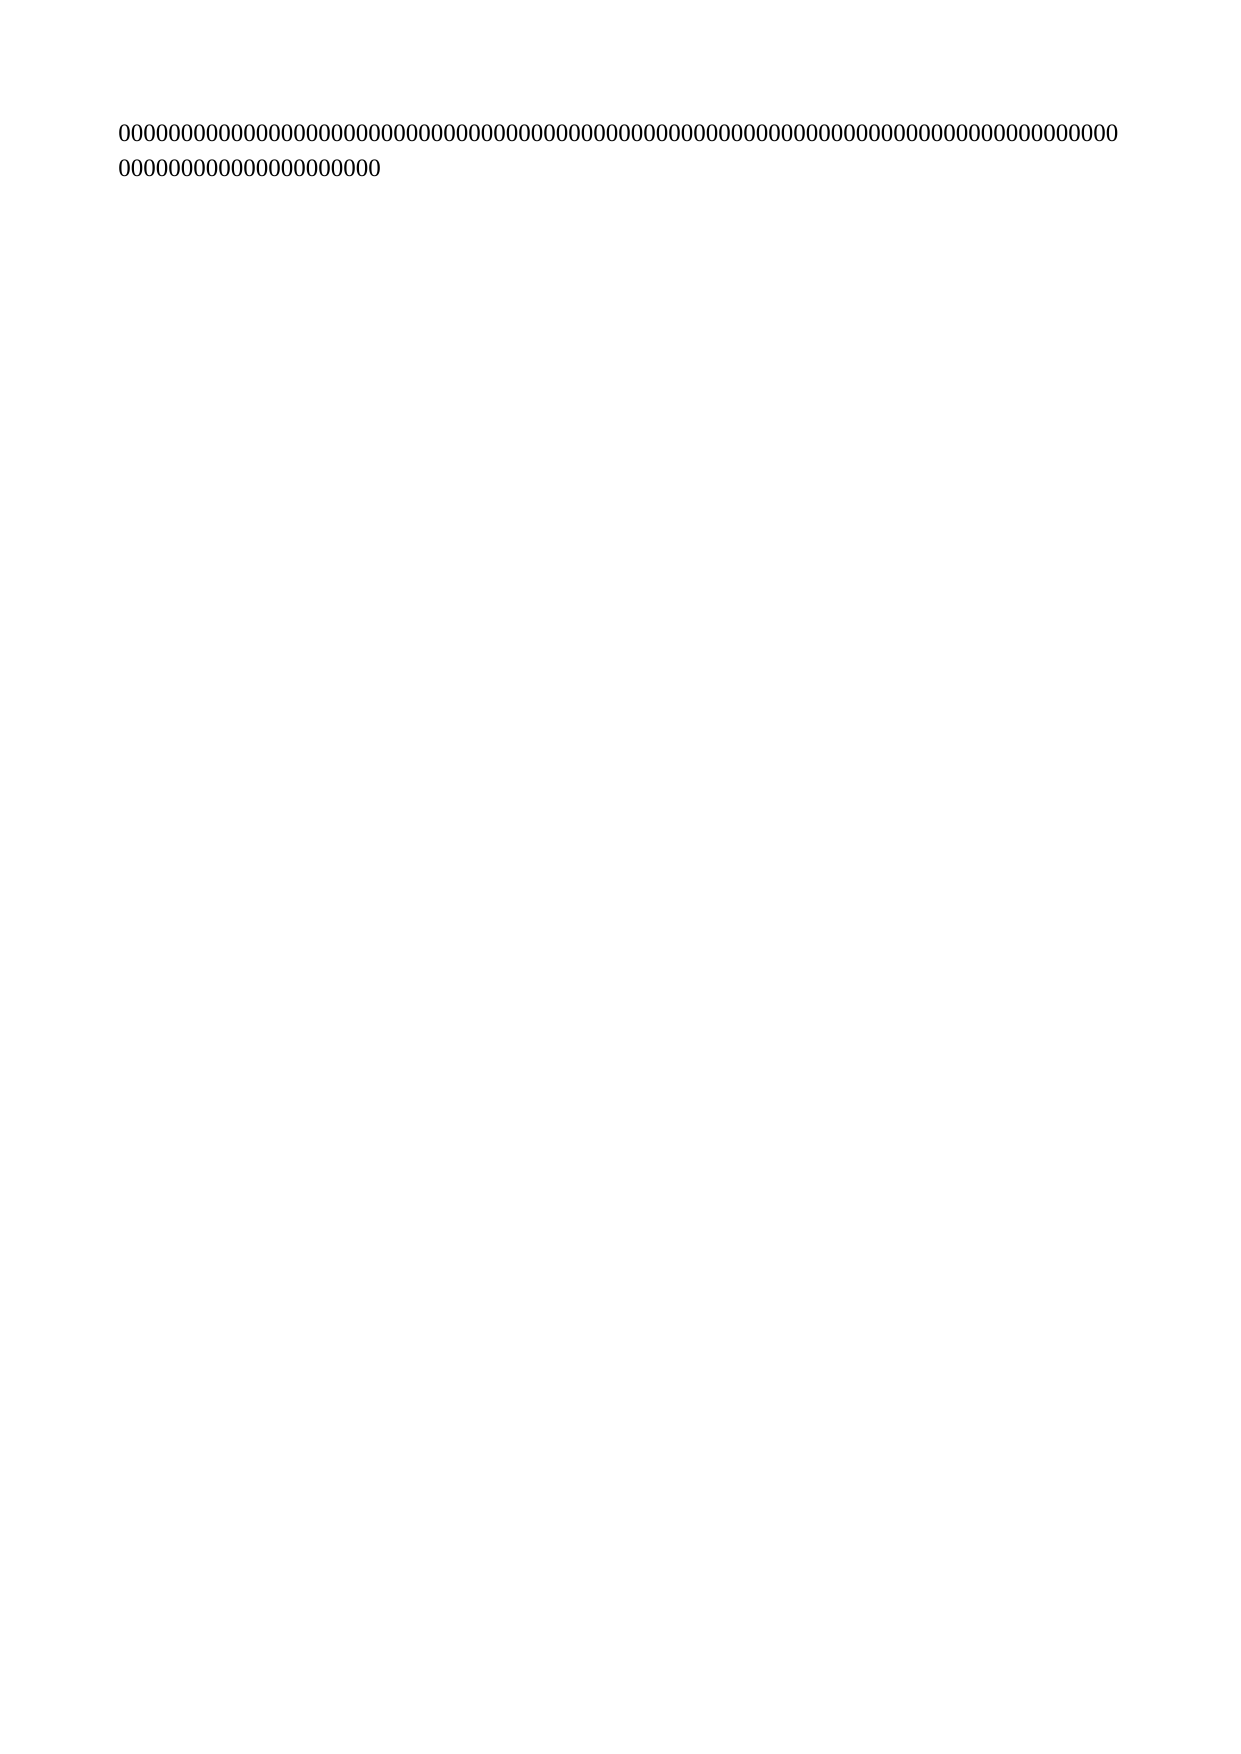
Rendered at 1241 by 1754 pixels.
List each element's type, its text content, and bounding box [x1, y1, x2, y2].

text 00000000000000000000000000000000000000000000000000000000000000000000000000000000000000000000000000000 [118, 118, 1122, 181]
